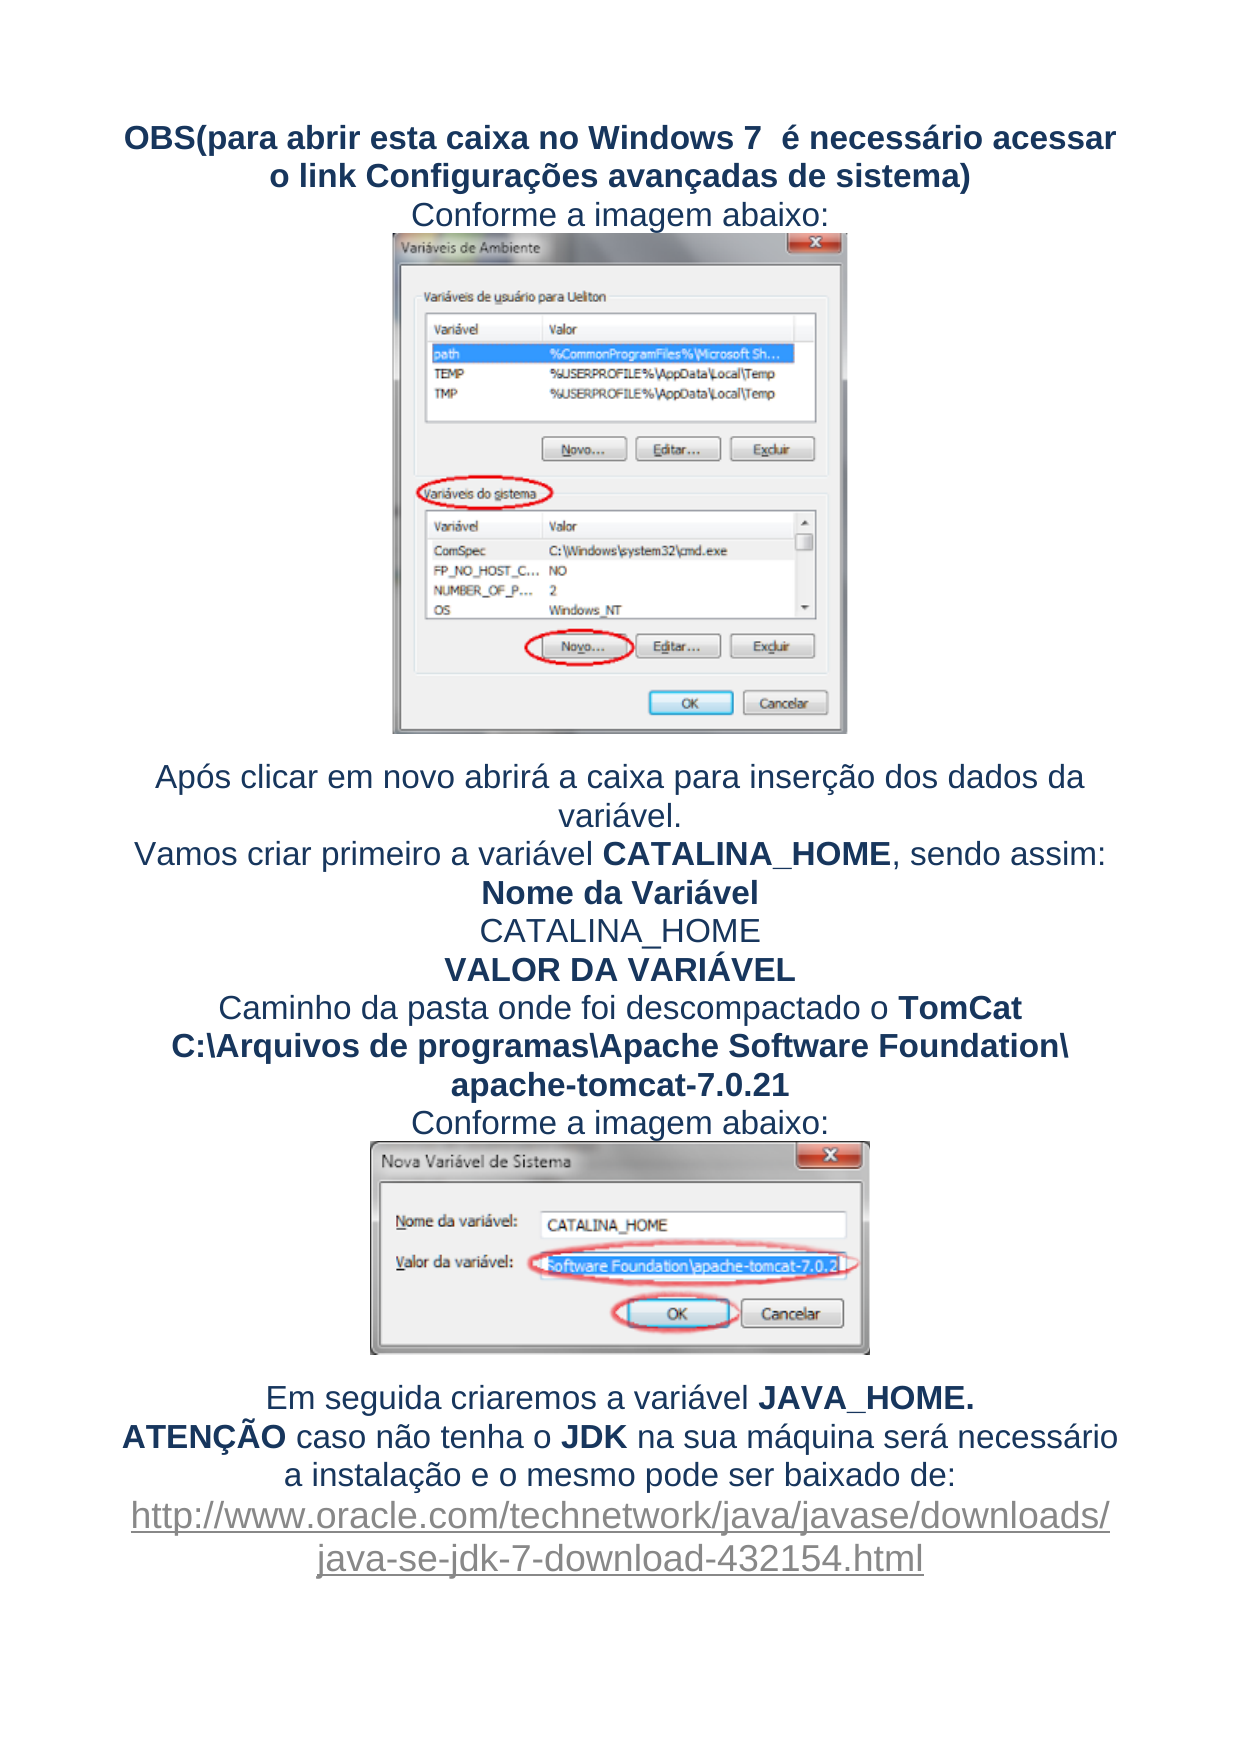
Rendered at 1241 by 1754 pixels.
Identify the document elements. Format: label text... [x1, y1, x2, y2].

text http://www.oracle.com/technetwork/java/javase/downloads/java-se-jdk-7-download-432154.html [118, 1493, 1122, 1623]
text Nome da Variável [118, 873, 1122, 911]
text Após clicar em novo abrirá a caixa para inserção dos dados da variável. [118, 757, 1122, 834]
text Em seguida criaremos a variável JAVA_HOME. [118, 1354, 1122, 1417]
text Caminho da pasta onde foi descompactado o TomCat [118, 988, 1122, 1026]
text Conforme a imagem abaixo: [118, 1103, 1122, 1142]
text Conforme a imagem abaixo: [118, 195, 1122, 233]
text C:\Arquivos de programas\Apache Software Foundation\apache-tomcat-7.0.21 [118, 1026, 1122, 1103]
text CATALINA_HOME [118, 911, 1122, 949]
text VALOR DA VARIÁVEL [118, 949, 1122, 988]
text Vamos criar primeiro a variável CATALINA_HOME, sendo assim: [118, 834, 1122, 873]
text ATENÇÃO caso não tenha o JDK na sua máquina será necessário a instalação e o mesmo pode ser baixado de: [118, 1417, 1122, 1493]
text OBS(para abrir esta caixa no Windows 7 é necessário acessar o link Configurações avançadas de sistema) [118, 118, 1122, 195]
